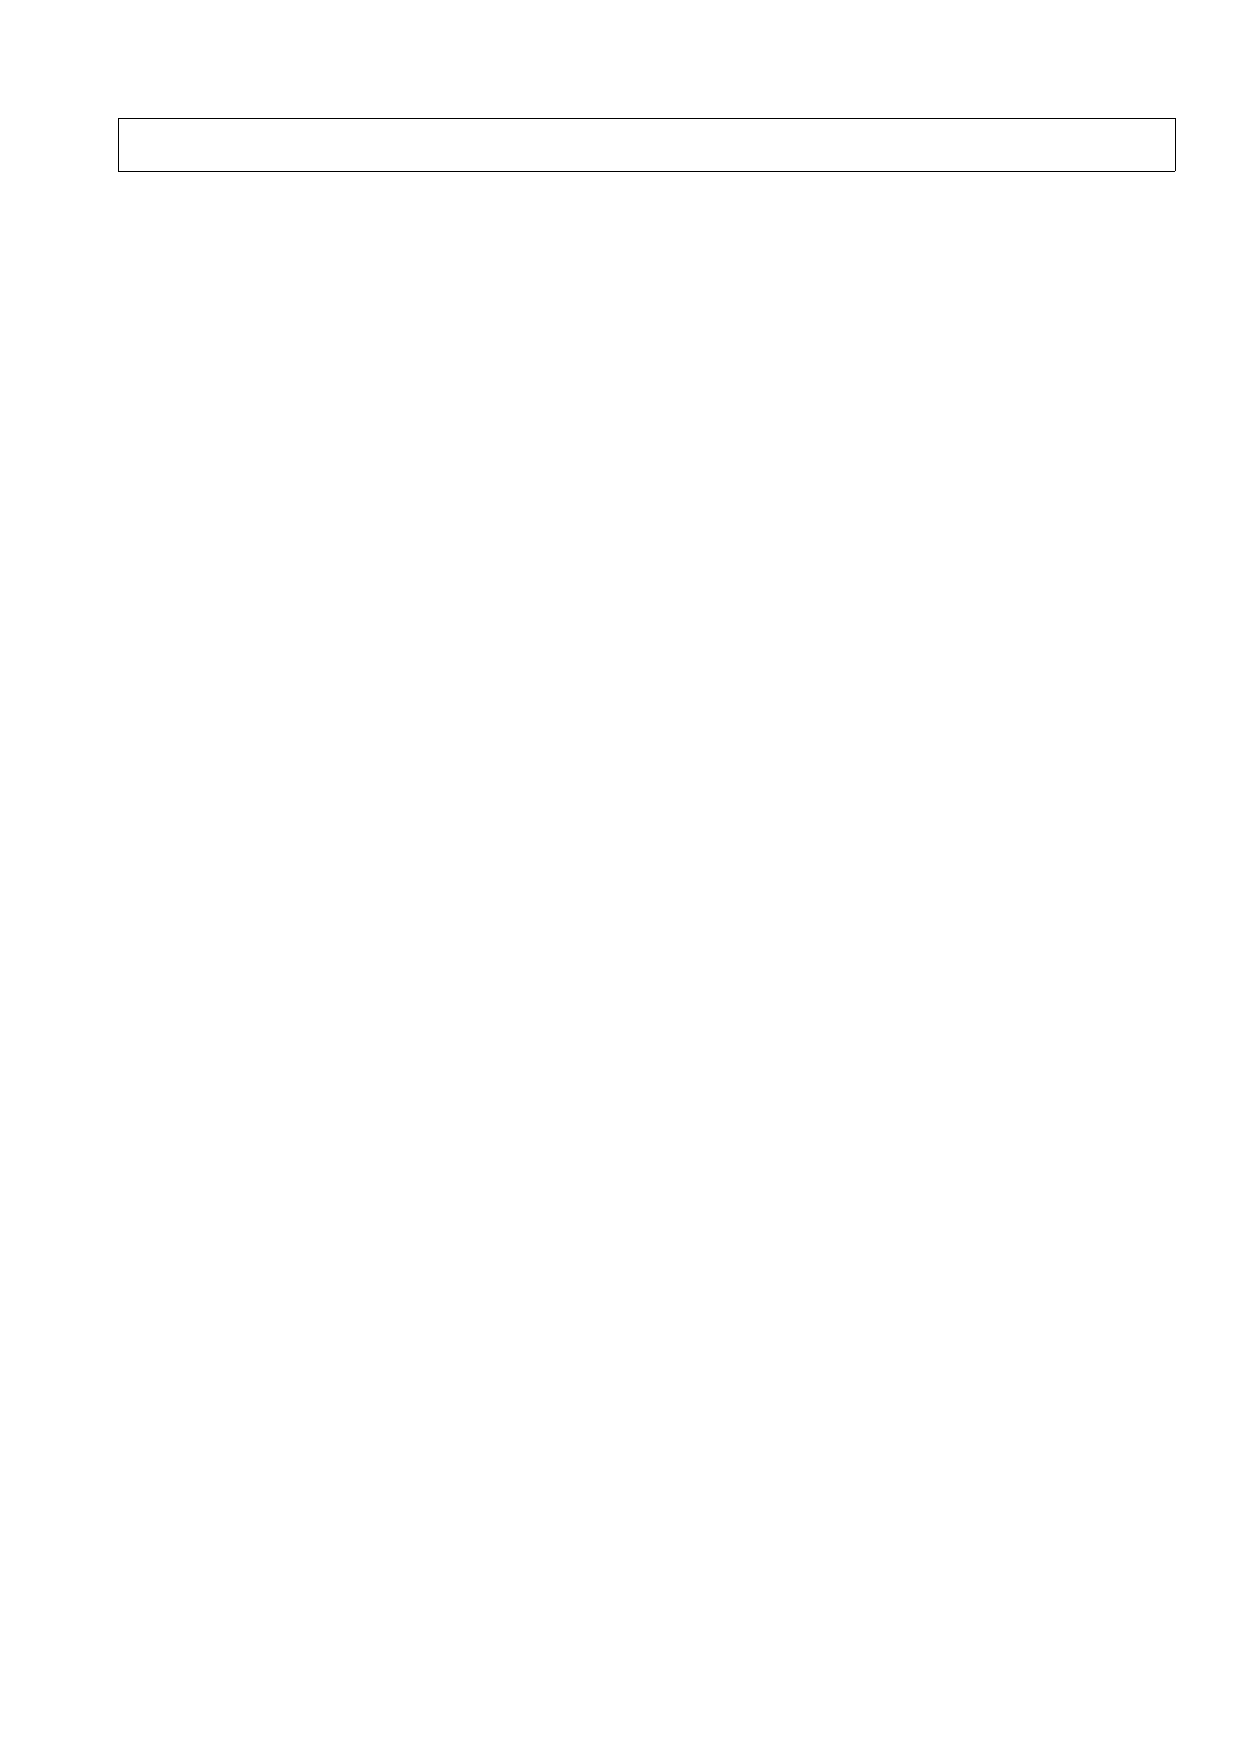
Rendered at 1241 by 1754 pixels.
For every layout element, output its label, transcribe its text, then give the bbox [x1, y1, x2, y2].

table_header #define S_ISREG2(mode) (MODE & S_IFMT == S_IFREG) [119, 119, 1175, 171]
